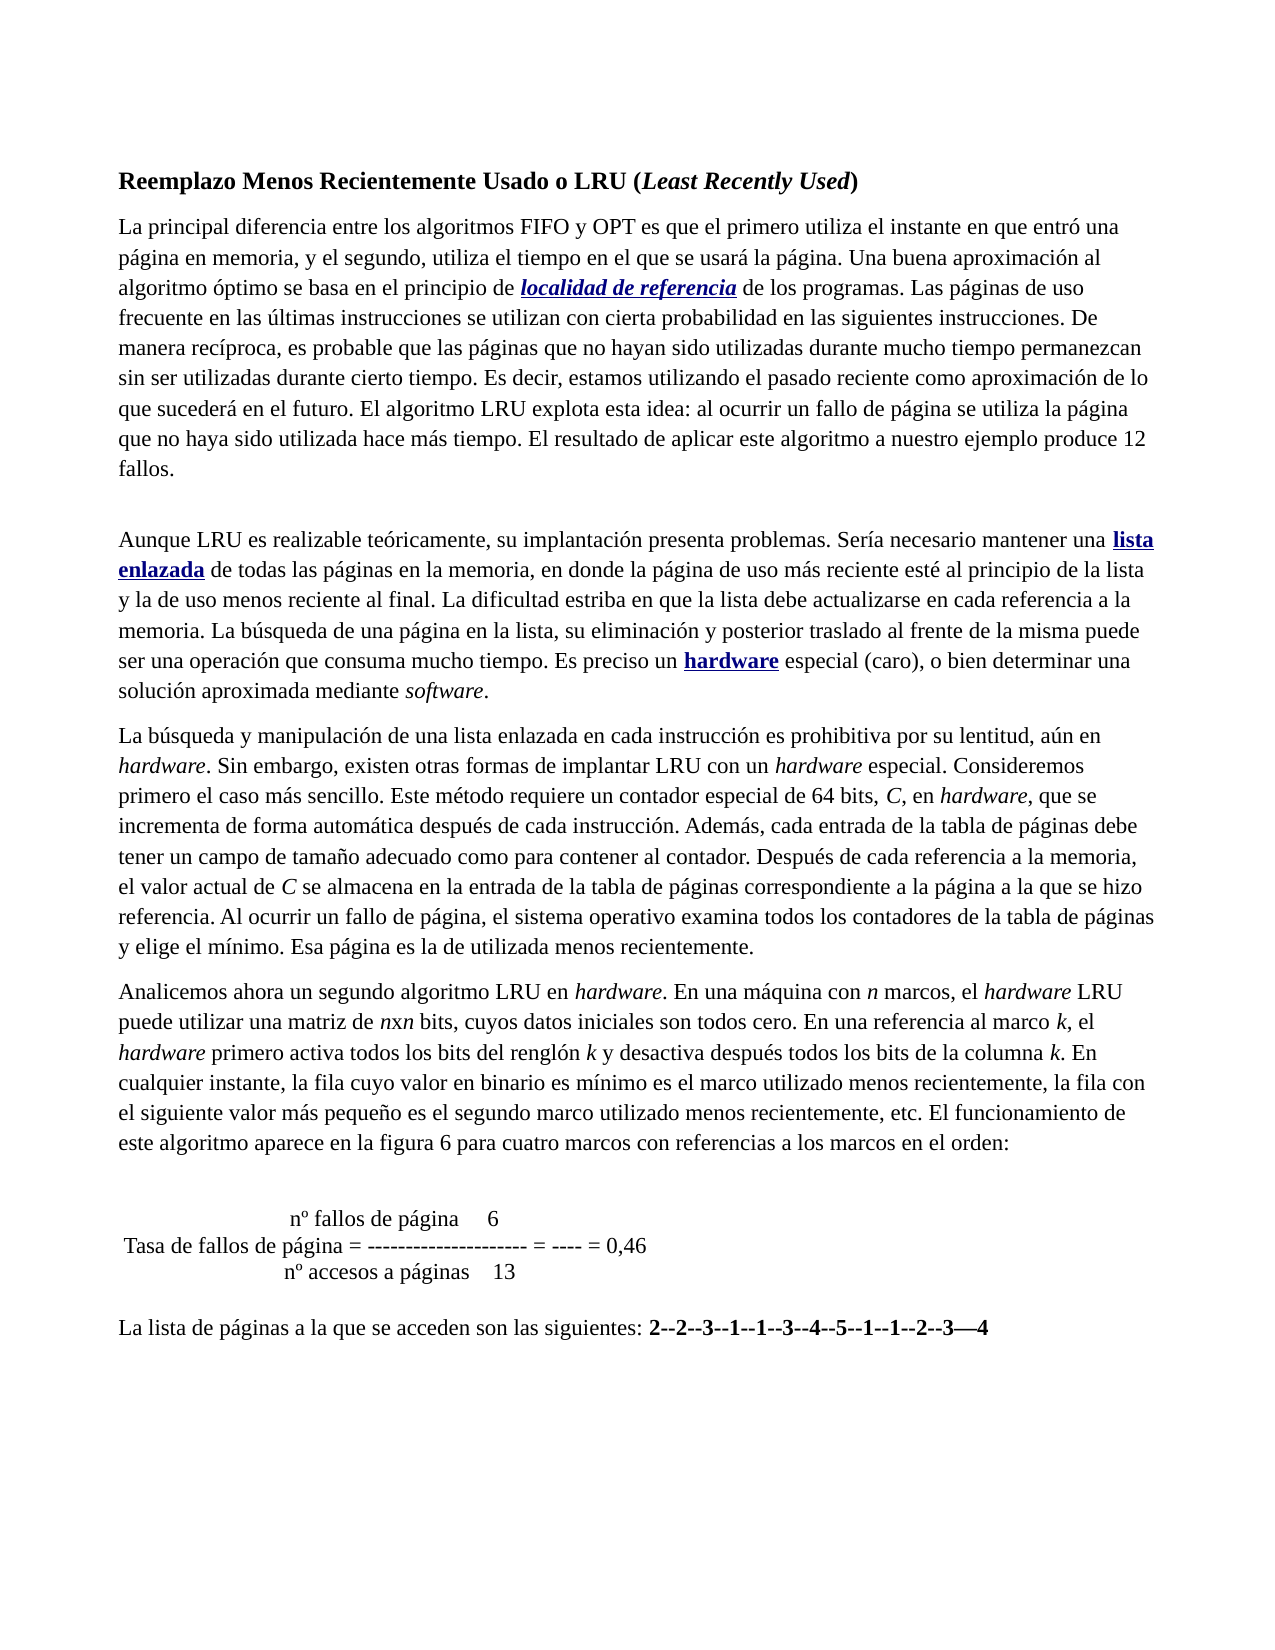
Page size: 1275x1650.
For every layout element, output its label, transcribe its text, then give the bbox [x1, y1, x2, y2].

text La búsqueda y manipulación de una lista enlazada en cada instrucción es prohibitiva por su lentitud, aún en hardware. Sin embargo, existen otras formas de implantar LRU con un hardware especial. Consideremos primero el caso más sencillo. Este método requiere un contador especial de 64 bits, C, en hardware, que se incrementa de forma automática después de cada instrucción. Además, cada entrada de la tabla de páginas debe tener un campo de tamaño adecuado como para contener al contador. Después de cada referencia a la memoria, el valor actual de C se almacena en la entrada de la tabla de páginas correspondiente a la página a la que se hizo referencia. Al ocurrir un fallo de página, el sistema operativo examina todos los contadores de la tabla de páginas y elige el mínimo. Esa página es la de utilizada menos recientemente. [118, 722, 1157, 960]
text nº fallos de página 6 [118, 1205, 1157, 1232]
text La principal diferencia entre los algoritmos FIFO y OPT es que el primero utiliza el instante en que entró una página en memoria, y el segundo, utiliza el tiempo en el que se usará la página. Una buena aproximación al algoritmo óptimo se basa en el principio de localidad de referencia de los programas. Las páginas de uso frecuente en las últimas instrucciones se utilizan con cierta probabilidad en las siguientes instrucciones. De manera recíproca, es probable que las páginas que no hayan sido utilizadas durante mucho tiempo permanezcan sin ser utilizadas durante cierto tiempo. Es decir, estamos utilizando el pasado reciente como aproximación de lo que sucederá en el futuro. El algoritmo LRU explota esta idea: al ocurrir un fallo de página se utiliza la página que no haya sido utilizada hace más tiempo. El resultado de aplicar este algoritmo a nuestro ejemplo produce 12 fallos. [118, 213, 1157, 481]
text Reemplazo Menos Recientemente Usado o LRU (Least Recently Used) [118, 166, 1157, 194]
text nº accesos a páginas 13 [118, 1258, 1157, 1284]
text Tasa de fallos de página = --------------------- = ---- = 0,46 [118, 1232, 1157, 1258]
text Analicemos ahora un segundo algoritmo LRU en hardware. En una máquina con n marcos, el hardware LRU puede utilizar una matriz de nxn bits, cuyos datos iniciales son todos cero. En una referencia al marco k, el hardware primero activa todos los bits del renglón k y desactiva después todos los bits de la columna k. En cualquier instante, la fila cuyo valor en binario es mínimo es el marco utilizado menos recientemente, la fila con el siguiente valor más pequeño es el segundo marco utilizado menos recientemente, etc. El funcionamiento de este algoritmo aparece en la figura 6 para cuatro marcos con referencias a los marcos en el orden: [118, 978, 1157, 1156]
text Aunque LRU es realizable teóricamente, su implantación presenta problemas. Sería necesario mantener una lista enlazada de todas las páginas en la memoria, en donde la página de uso más reciente esté al principio de la lista y la de uso menos reciente al final. La dificultad estriba en que la lista debe actualizarse en cada referencia a la memoria. La búsqueda de una página en la lista, su eliminación y posterior traslado al frente de la misma puede ser una operación que consuma mucho tiempo. Es preciso un hardware especial (caro), o bien determinar una solución aproximada mediante software. [118, 526, 1157, 703]
text La lista de páginas a la que se acceden son las siguientes: 2--2--3--1--1--3--4--5--1--1--2--3—4 [118, 1314, 1157, 1340]
